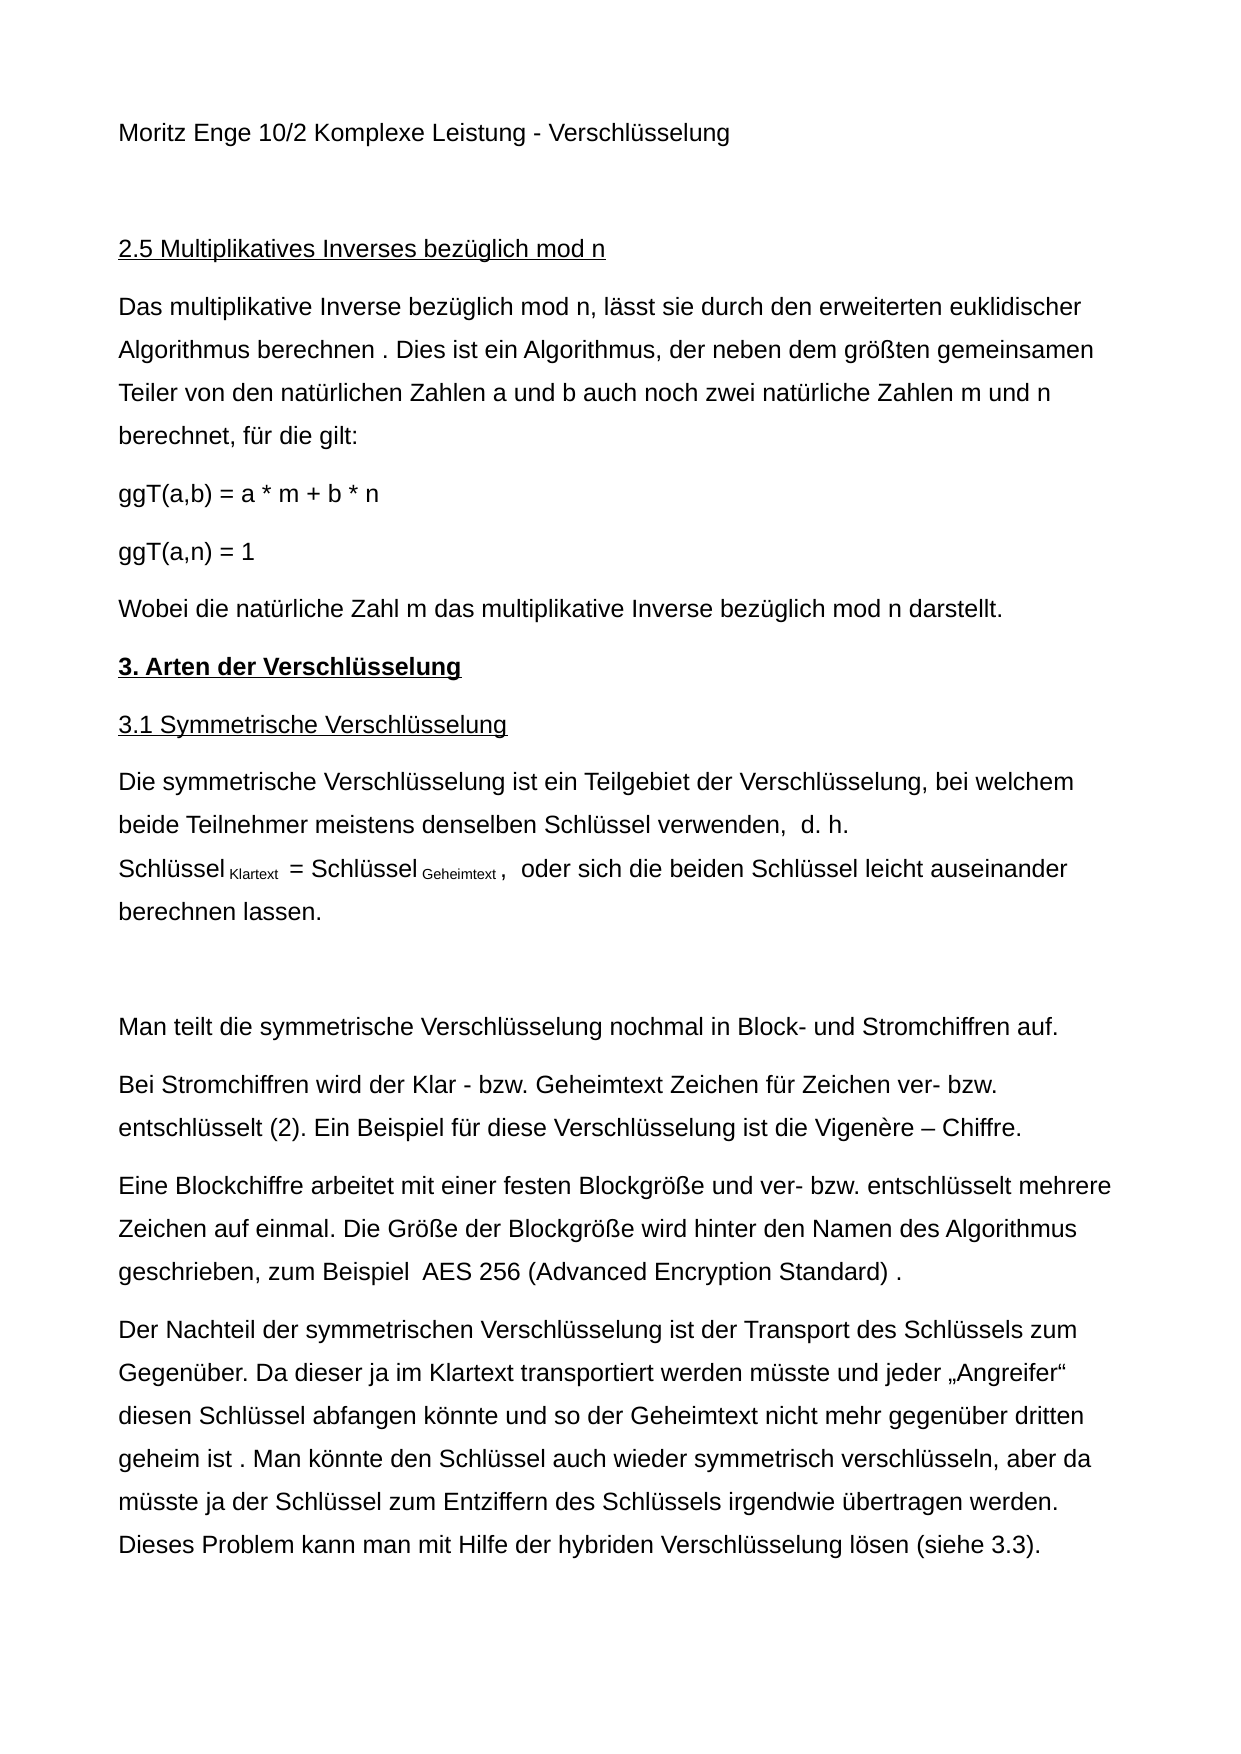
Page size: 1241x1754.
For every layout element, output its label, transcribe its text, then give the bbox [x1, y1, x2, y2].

text 2.5 Multiplikatives Inverses bezüglich mod n [118, 234, 1122, 263]
text ggT(a,n) = 1 [118, 537, 1122, 565]
text Das multiplikative Inverse bezüglich mod n, lässt sie durch den erweiterten euklidischer Algorithmus berechnen . Dies ist ein Algorithmus, der neben dem größten gemeinsamen Teiler von den natürlichen Zahlen a und b auch noch zwei natürliche Zahlen m und n berechnet, für die gilt: [118, 292, 1122, 450]
text Man teilt die symmetrische Verschlüsselung nochmal in Block- und Stromchiffren auf. [118, 1012, 1122, 1041]
text Wobei die natürliche Zahl m das multiplikative Inverse bezüglich mod n darstellt. [118, 594, 1122, 623]
text Der Nachteil der symmetrischen Verschlüsselung ist der Transport des Schlüssels zum Gegenüber. Da dieser ja im Klartext transportiert werden müsste und jeder „Angreifer“ diesen Schlüssel abfangen könnte und so der Geheimtext nicht mehr gegenüber dritten geheim ist . Man könnte den Schlüssel auch wieder symmetrisch verschlüsseln, aber da müsste ja der Schlüssel zum Entziffern des Schlüssels irgendwie übertragen werden. Dieses Problem kann man mit Hilfe der hybriden Verschlüsselung lösen (siehe 3.3). [118, 1315, 1122, 1559]
text ggT(a,b) = a * m + b * n [118, 479, 1122, 508]
text Die symmetrische Verschlüsselung ist ein Teilgebiet der Verschlüsselung, bei welchem beide Teilnehmer meistens denselben Schlüssel verwenden, d. h. Schlüssel Klartext = Schlüssel Geheimtext , oder sich die beiden Schlüssel leicht auseinander berechnen lassen. [118, 767, 1122, 926]
text Bei Stromchiffren wird der Klar - bzw. Geheimtext Zeichen für Zeichen ver- bzw. entschlüsselt (2). Ein Beispiel für diese Verschlüsselung ist die Vigenère – Chiffre. [118, 1070, 1122, 1142]
text 3. Arten der Verschlüsselung [118, 652, 1122, 681]
text 3.1 Symmetrische Verschlüsselung [118, 710, 1122, 738]
text Eine Blockchiffre arbeitet mit einer festen Blockgröße und ver- bzw. entschlüsselt mehrere Zeichen auf einmal. Die Größe der Blockgröße wird hinter den Namen des Algorithmus geschrieben, zum Beispiel AES 256 (Advanced Encryption Standard) . [118, 1171, 1122, 1286]
